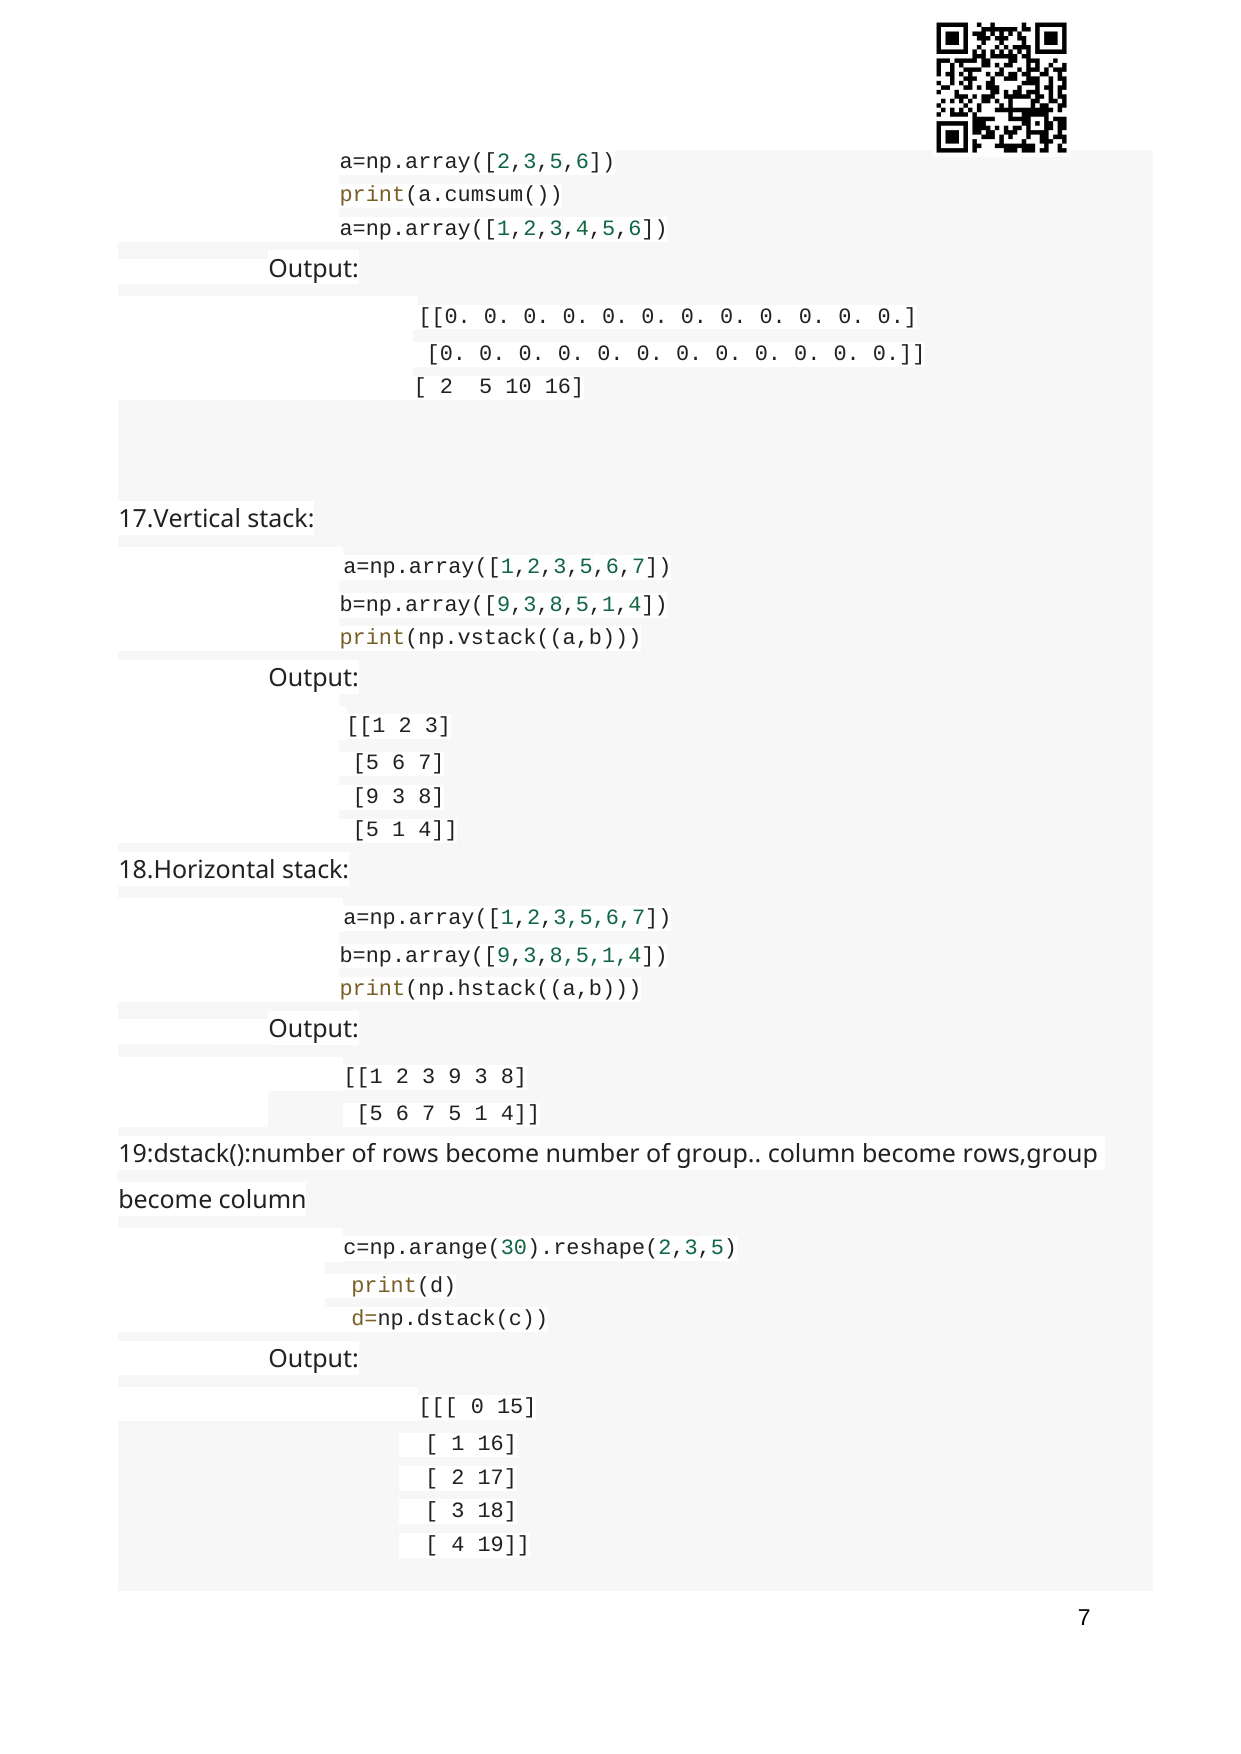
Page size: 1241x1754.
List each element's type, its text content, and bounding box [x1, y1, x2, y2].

text c=np.arange(30).reshape(2,3,5) [118, 1228, 1153, 1262]
text print(np.vstack((a,b))) [339, 626, 1153, 651]
text Output: [118, 1341, 1153, 1375]
text [5 6 7 5 1 4]] [268, 1102, 1153, 1127]
text Output: [118, 250, 1153, 284]
text [ 2 5 10 16] [413, 376, 1153, 400]
text b=np.array([9,3,8,5,1,4]) [339, 944, 1153, 968]
text [[[ 0 15] [118, 1387, 1153, 1421]
text [5 1 4]] [339, 818, 1153, 843]
text 19:dstack():number of rows become number of group.. column become rows,group become column [118, 1136, 1153, 1216]
text [0. 0. 0. 0. 0. 0. 0. 0. 0. 0. 0. 0.]] [413, 342, 1153, 367]
text 17.Vertical stack: [118, 501, 1153, 535]
text [[1 2 3 9 3 8] [118, 1057, 1153, 1091]
text Output: [118, 660, 1153, 694]
text [ 1 16] [118, 1432, 1153, 1457]
text print(a.cumsum()) [339, 183, 1153, 208]
text [ 4 19]] [118, 1533, 1153, 1558]
text [ 3 18] [118, 1499, 1153, 1524]
text Output: [118, 1011, 1153, 1045]
text [9 3 8] [339, 785, 1153, 810]
text [5 6 7] [339, 752, 1153, 776]
text print(np.hstack((a,b))) [339, 977, 1153, 1002]
text a=np.array([1,2,3,5,6,7]) [118, 547, 1153, 581]
text a=np.array([1,2,3,5,6,7]) [118, 898, 1153, 932]
text a=np.array([1,2,3,4,5,6]) [339, 217, 1153, 242]
text [[1 2 3] [339, 706, 1153, 740]
text [ 2 17] [118, 1466, 1153, 1491]
text 18.Horizontal stack: [118, 852, 1153, 886]
text a=np.array([2,3,5,6]) [339, 150, 1153, 175]
text d=np.dstack(c)) [325, 1307, 1153, 1332]
text [[0. 0. 0. 0. 0. 0. 0. 0. 0. 0. 0. 0.] [118, 296, 1153, 330]
text print(d) [325, 1274, 1153, 1298]
text b=np.array([9,3,8,5,1,4]) [339, 593, 1153, 618]
